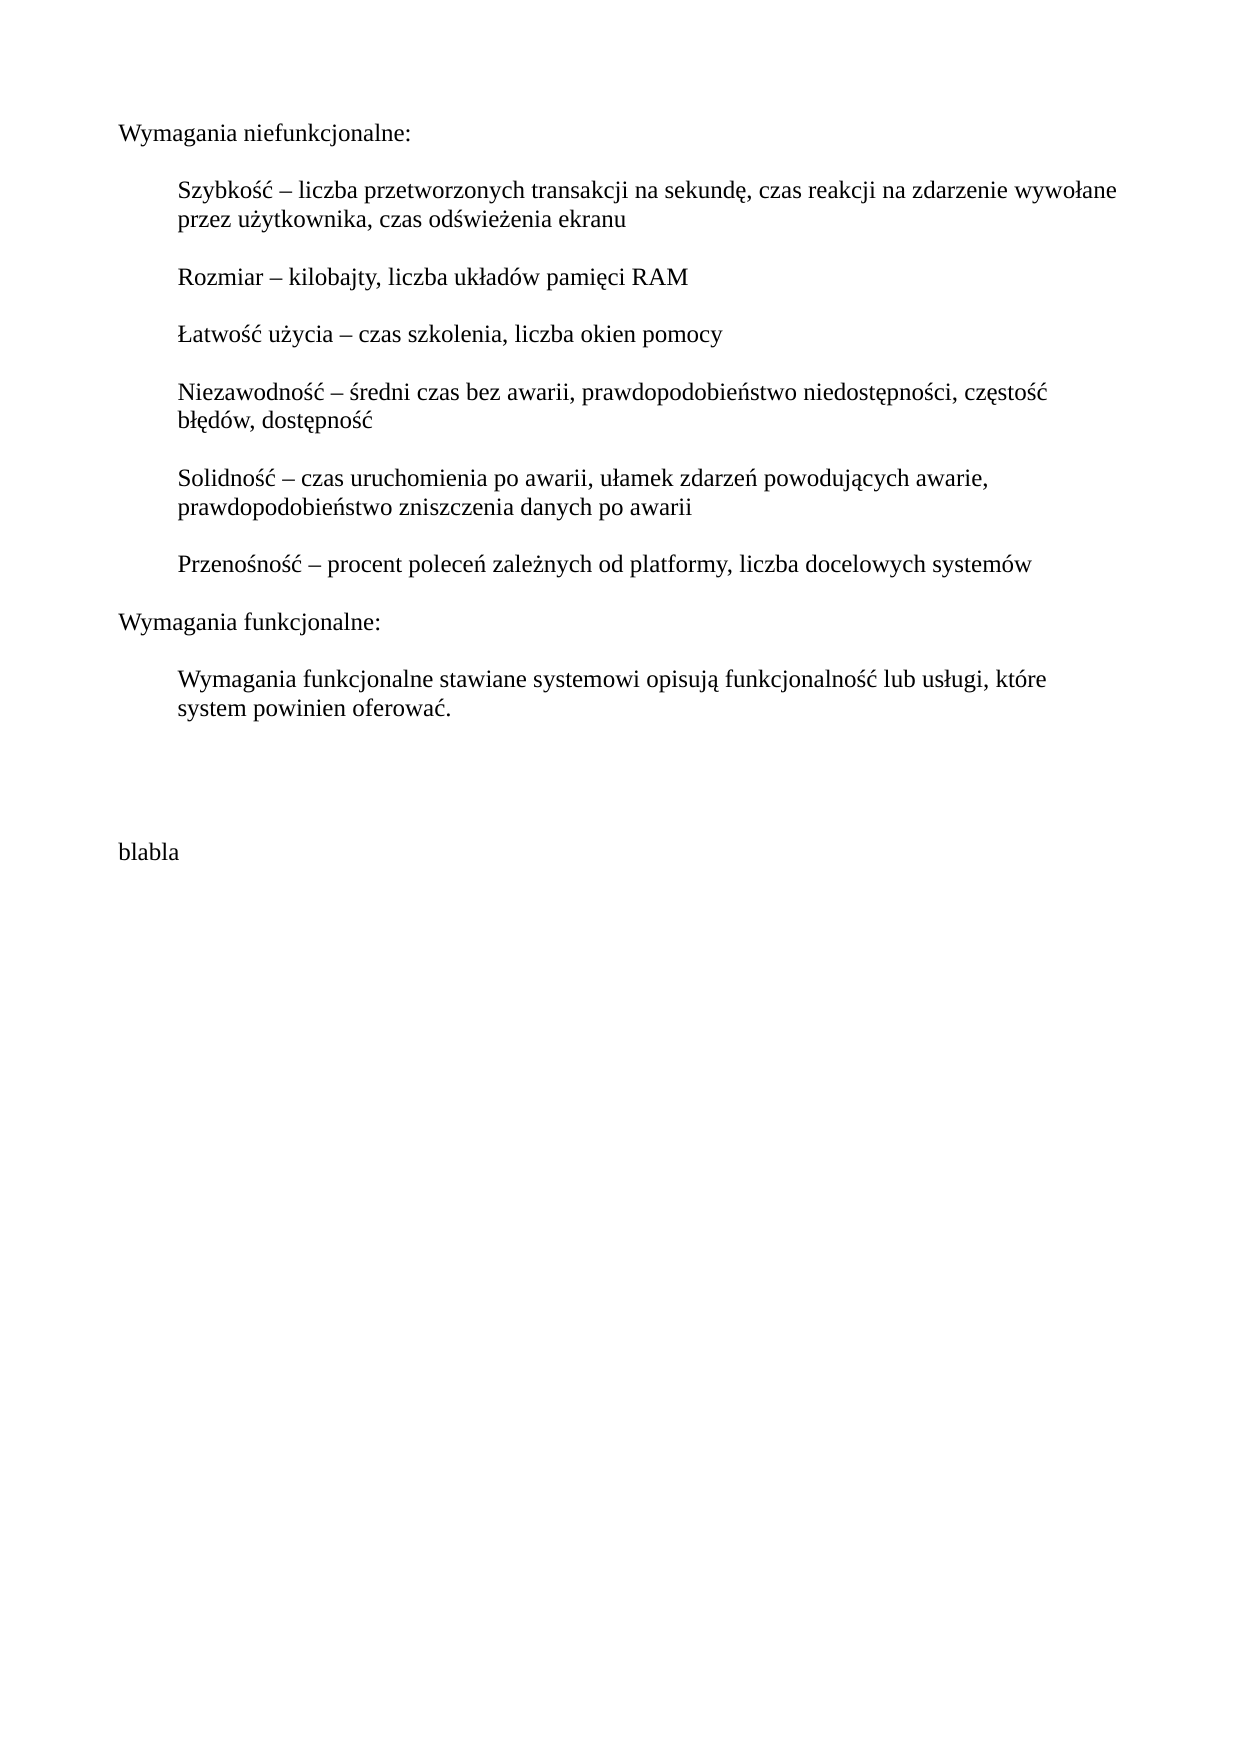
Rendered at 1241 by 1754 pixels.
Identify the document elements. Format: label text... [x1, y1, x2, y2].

text Wymagania funkcjonalne stawiane systemowi opisują funkcjonalność lub usługi, które system powinien oferować. [177, 664, 1122, 722]
text Wymagania funkcjonalne: [118, 607, 1122, 636]
text Rozmiar – kilobajty, liczba układów pamięci RAM [177, 262, 1122, 291]
text Solidność – czas uruchomienia po awarii, ułamek zdarzeń powodujących awarie, prawdopodobieństwo zniszczenia danych po awarii [177, 463, 1122, 521]
text blabla [118, 837, 1122, 866]
text Niezawodność – średni czas bez awarii, prawdopodobieństwo niedostępności, częstość błędów, dostępność [177, 377, 1122, 434]
text Szybkość – liczba przetworzonych transakcji na sekundę, czas reakcji na zdarzenie wywołane przez użytkownika, czas odświeżenia ekranu [177, 176, 1122, 233]
text Wymagania niefunkcjonalne: [118, 118, 1122, 147]
text Przenośność – procent poleceń zależnych od platformy, liczba docelowych systemów [177, 549, 1122, 578]
text Łatwość użycia – czas szkolenia, liczba okien pomocy [177, 319, 1122, 348]
